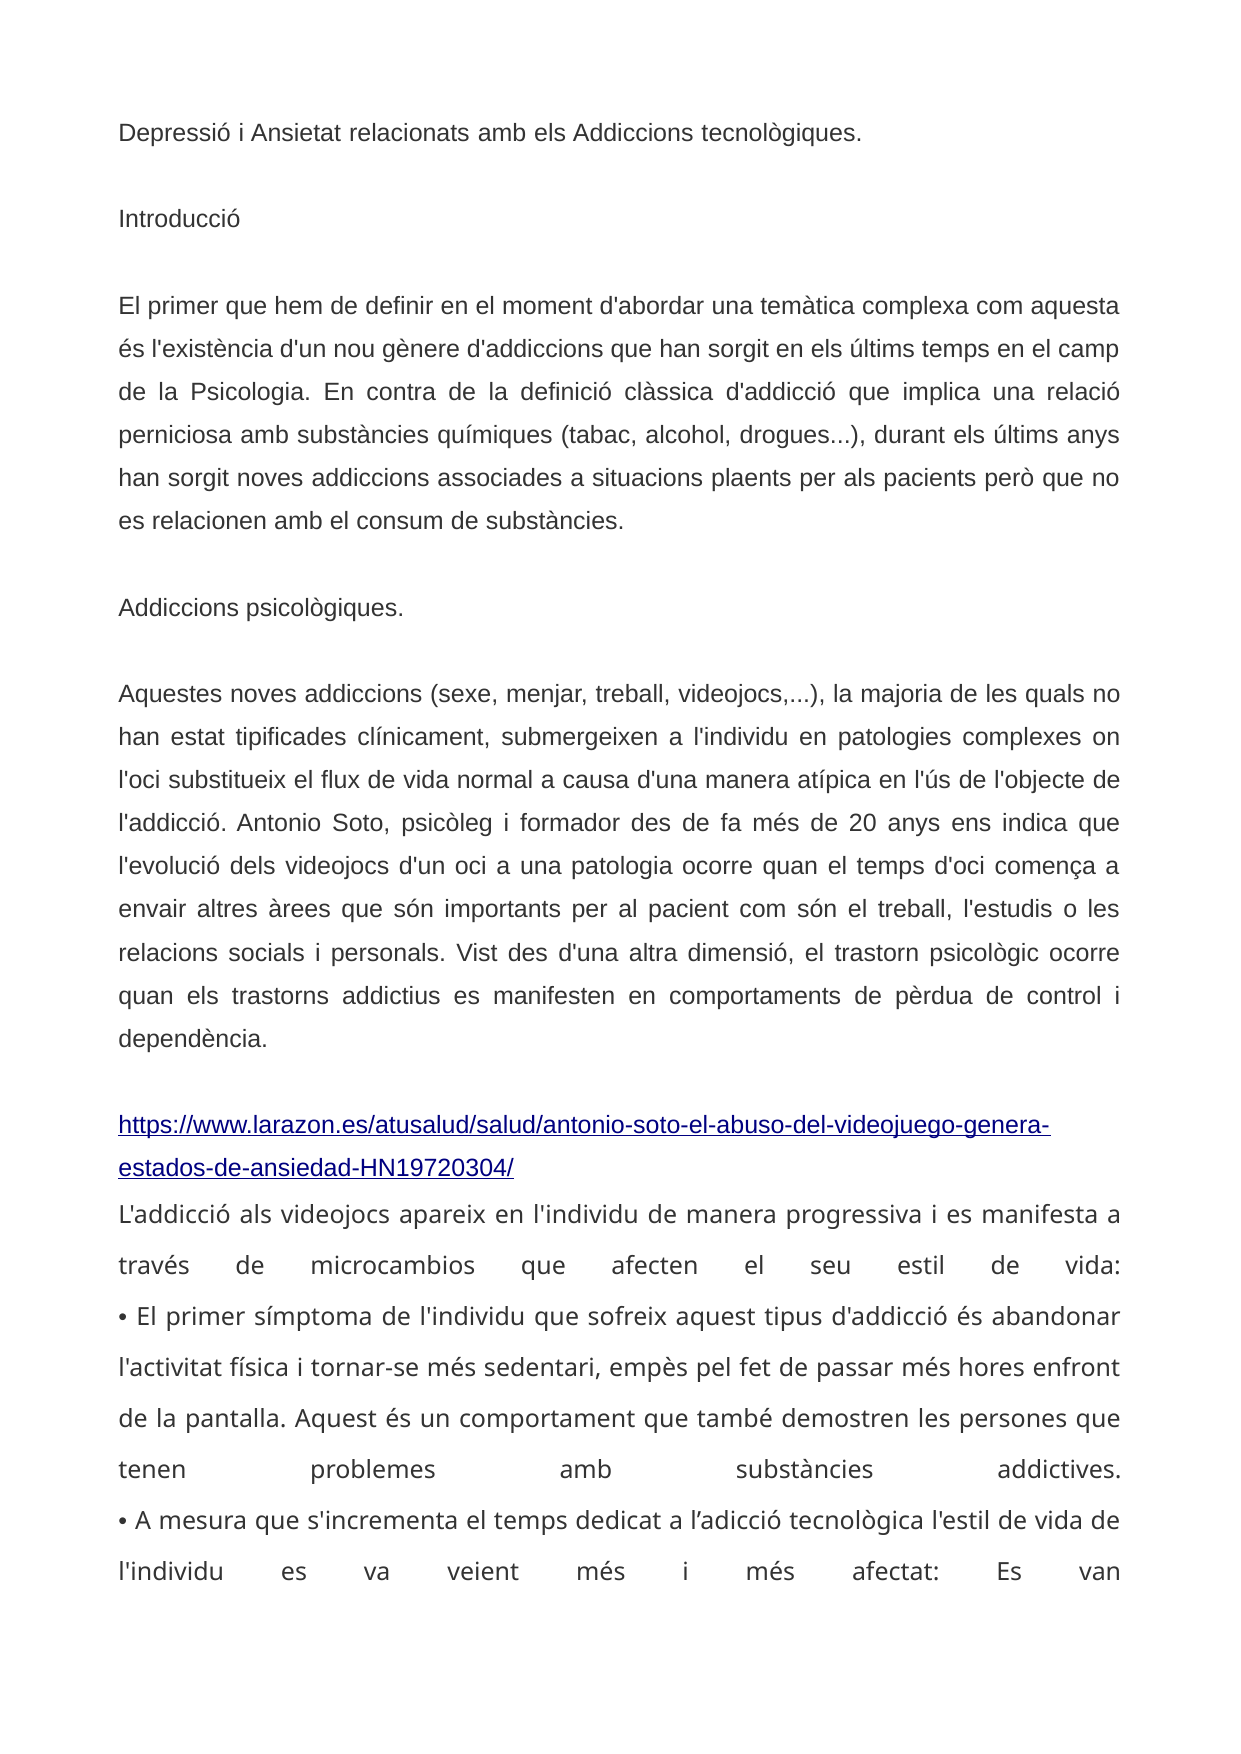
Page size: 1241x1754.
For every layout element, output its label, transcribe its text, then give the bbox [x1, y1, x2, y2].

text https://www.larazon.es/atusalud/salud/antonio-soto-el-abuso-del-videojuego-genera-estados-de-ansiedad-HN19720304/ [118, 1110, 1122, 1182]
text Depressió i Ansietat relacionats amb els Addiccions tecnològiques. Introducció El primer que hem de definir en el moment d'abordar una temàtica complexa com aquesta és l'existència d'un nou gènere d'addiccions que han sorgit en els últims temps en el camp de la Psicologia. En contra de la definició clàssica d'addicció que implica una relació perniciosa amb substàncies químiques (tabac, alcohol, drogues...), durant els últims anys han sorgit noves addiccions associades a situacions plaents per als pacients però que no es relacionen amb el consum de substàncies. Addiccions psicològiques. [118, 118, 1122, 621]
text Aquestes noves addiccions (sexe, menjar, treball, videojocs,...), la majoria de les quals no han estat tipificades clínicament, submergeixen a l'individu en patologies complexes on l'oci substitueix el flux de vida normal a causa d'una manera atípica en l'ús de l'objecte de l'addicció. Antonio Soto, psicòleg i formador des de fa més de 20 anys ens indica que l'evolució dels videojocs d'un oci a una patologia ocorre quan el temps d'oci comença a envair altres àrees que són importants per al pacient com són el treball, l'estudis o les relacions socials i personals. Vist des d'una altra dimensió, el trastorn psicològic ocorre quan els trastorns addictius es manifesten en comportaments de pèrdua de control i dependència. [118, 636, 1122, 1052]
text L'addicció als videojocs apareix en l'individu de manera progressiva i es manifesta a través de microcambios que afecten el seu estil de vida: • El primer símptoma de l'individu que sofreix aquest tipus d'addicció és abandonar l'activitat física i tornar-se més sedentari, empès pel fet de passar més hores enfront de la pantalla. Aquest és un comportament que també demostren les persones que tenen problemes amb substàncies addictives. • A mesura que s'incrementa el temps dedicat a l’adicció tecnològica l'estil de vida de l'individu es va veient més i més afectat: Es van [118, 1196, 1122, 1588]
